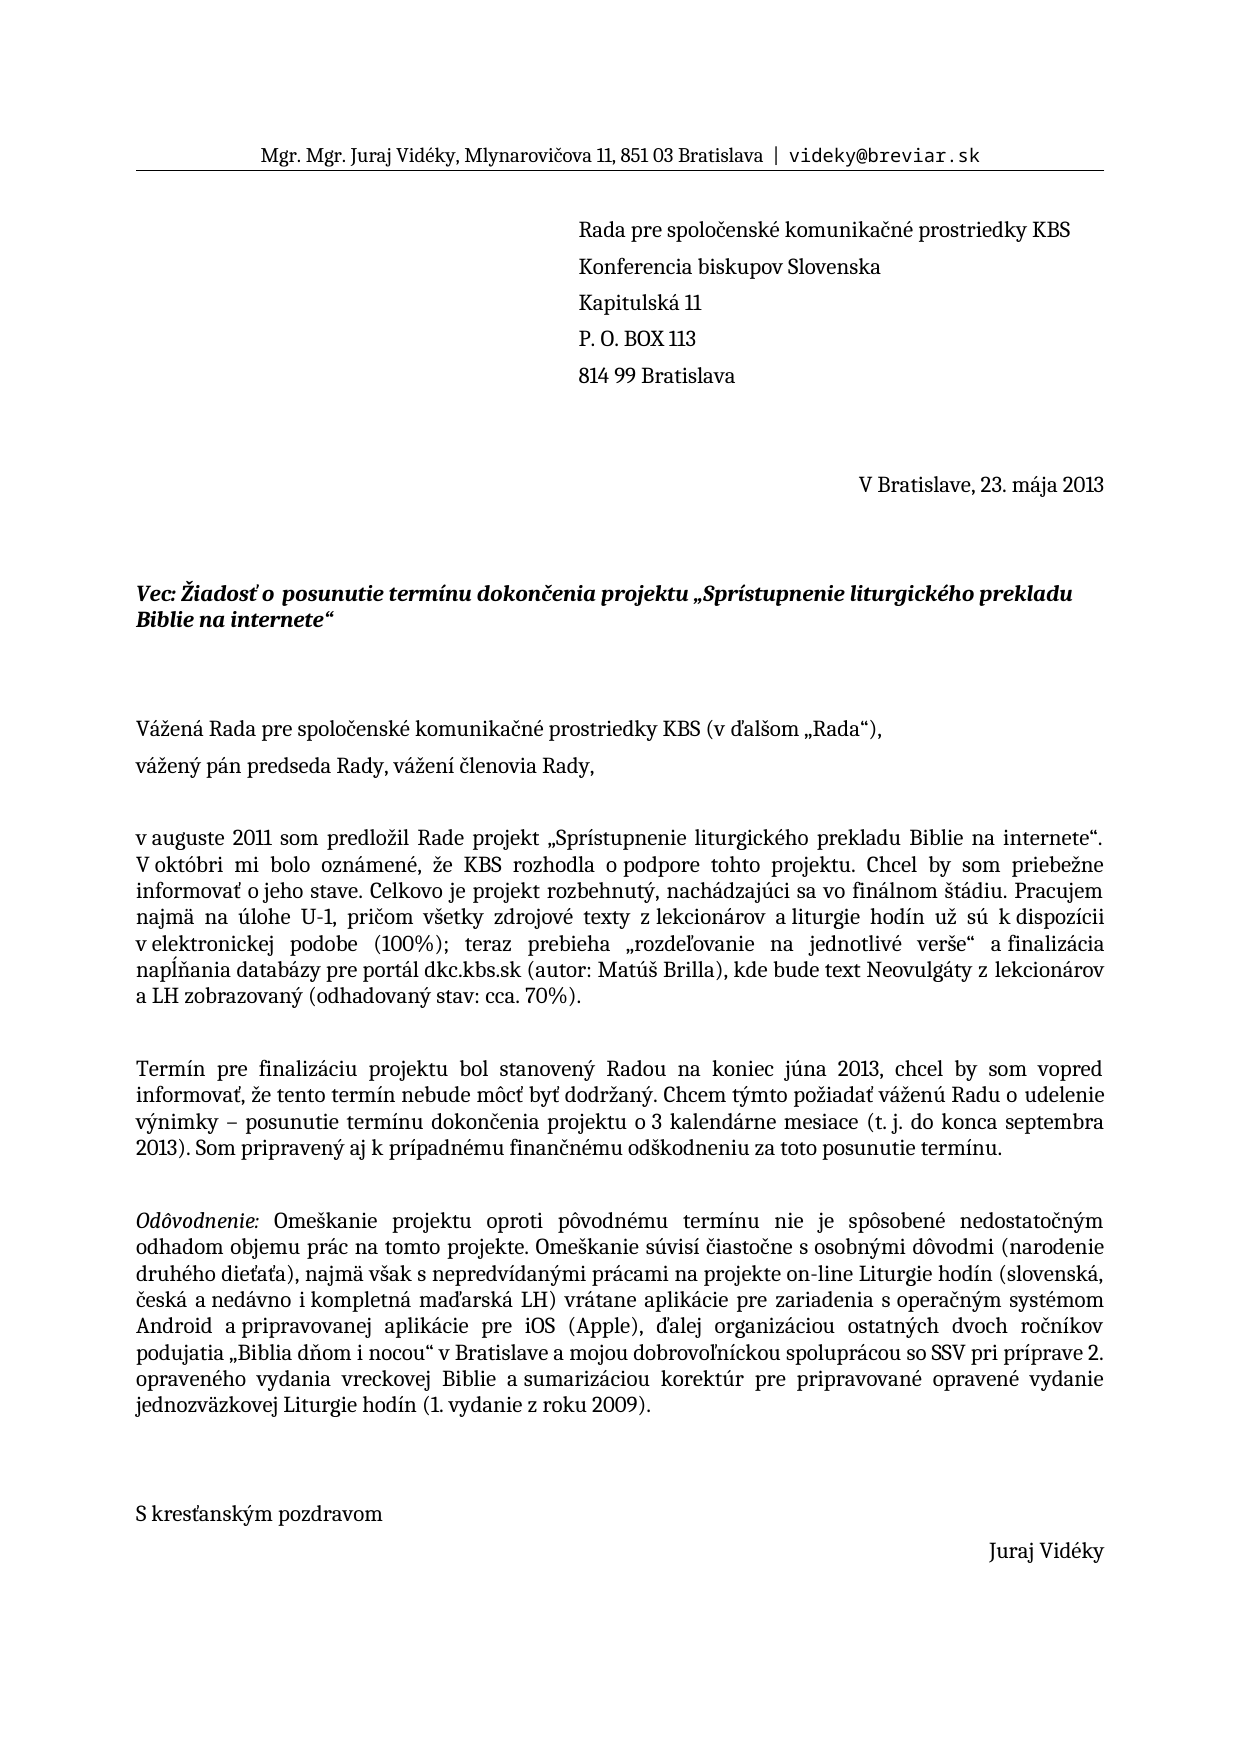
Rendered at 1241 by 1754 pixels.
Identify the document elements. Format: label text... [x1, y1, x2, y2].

text V Bratislave, 23. mája 2013 [136, 472, 1104, 498]
text vážený pán predseda Rady, vážení členovia Rady, [136, 752, 1104, 779]
text Juraj Vidéky [136, 1538, 1104, 1564]
text Vážená Rada pre spoločenské komunikačné prostriedky KBS (v ďalšom „Rada“), [136, 716, 1104, 742]
text v auguste 2011 som predložil Rade projekt „Sprístupnenie liturgického prekladu Biblie na internete“. V októbri mi bolo oznámené, že KBS rozhodla o podpore tohto projektu. Chcel by som priebežne informovať o jeho stave. Celkovo je projekt rozbehnutý, nachádzajúci sa vo finálnom štádiu. Pracujem najmä na úlohe U-1, pričom všetky zdrojové texty z lekcionárov a liturgie hodín už sú k dispozícii v elektronickej podobe (100%); teraz prebieha „rozdeľovanie na jednotlivé verše“ a finalizácia napĺňania databázy pre portál dkc.kbs.sk (autor: Matúš Brilla), kde bude text Neovulgáty z lekcionárov a LH zobrazovaný (odhadovaný stav: cca. 70%). [136, 825, 1104, 1009]
text Kapitulská 11 [578, 290, 1104, 316]
text 814 99 Bratislava [578, 362, 1104, 389]
text Termín pre finalizáciu projektu bol stanovený Radou na koniec júna 2013, chcel by som vopred informovať, že tento termín nebude môcť byť dodržaný. Chcem týmto požiadať váženú Radu o udelenie výnimky – posunutie termínu dokončenia projektu o 3 kalendárne mesiace (t. j. do konca septembra 2013). Som pripravený aj k prípadnému finančnému odškod­neniu za toto posunutie termínu. [136, 1056, 1104, 1161]
text Rada pre spoločenské komunikačné prostriedky KBS [578, 217, 1104, 243]
text Konferencia biskupov Slovenska [578, 253, 1104, 280]
text Vec: Žiadosť o posunutie termínu dokončenia projektu „Sprístupnenie liturgického prekladu Biblie na internete“ [136, 581, 1104, 633]
text Odôvodnenie: Omeškanie projektu oproti pôvodnému termínu nie je spôsobené nedostatočným odhadom objemu prác na tomto projekte. Omeškanie súvisí čiastočne s osobnými dôvodmi (narodenie druhého dieťaťa), najmä však s nepredvídanými prácami na projekte on-line Liturgie hodín (slovenská, česká a nedávno i kompletná maďarská LH) vrátane aplikácie pre zariadenia s operačným systémom Android a pripravovanej aplikácie pre iOS (Apple), ďalej organizáciou ostatných dvoch ročníkov podujatia „Biblia dňom i nocou“ v Bratislave a mojou dobrovoľníckou spoluprácou so SSV pri príprave 2. opraveného vydania vreckovej Biblie a sumarizáciou korektúr pre pripravované opravené vydanie jednozväzkovej Liturgie hodín (1. vydanie z roku 2009). [136, 1208, 1104, 1418]
text Mgr. Mgr. Juraj Vidéky, Mlynarovičova 11, 851 03 Bratislava | videky@breviar.sk [136, 142, 1104, 170]
text S kresťanským pozdravom [136, 1501, 1104, 1528]
text P. O. BOX 113 [578, 326, 1104, 352]
